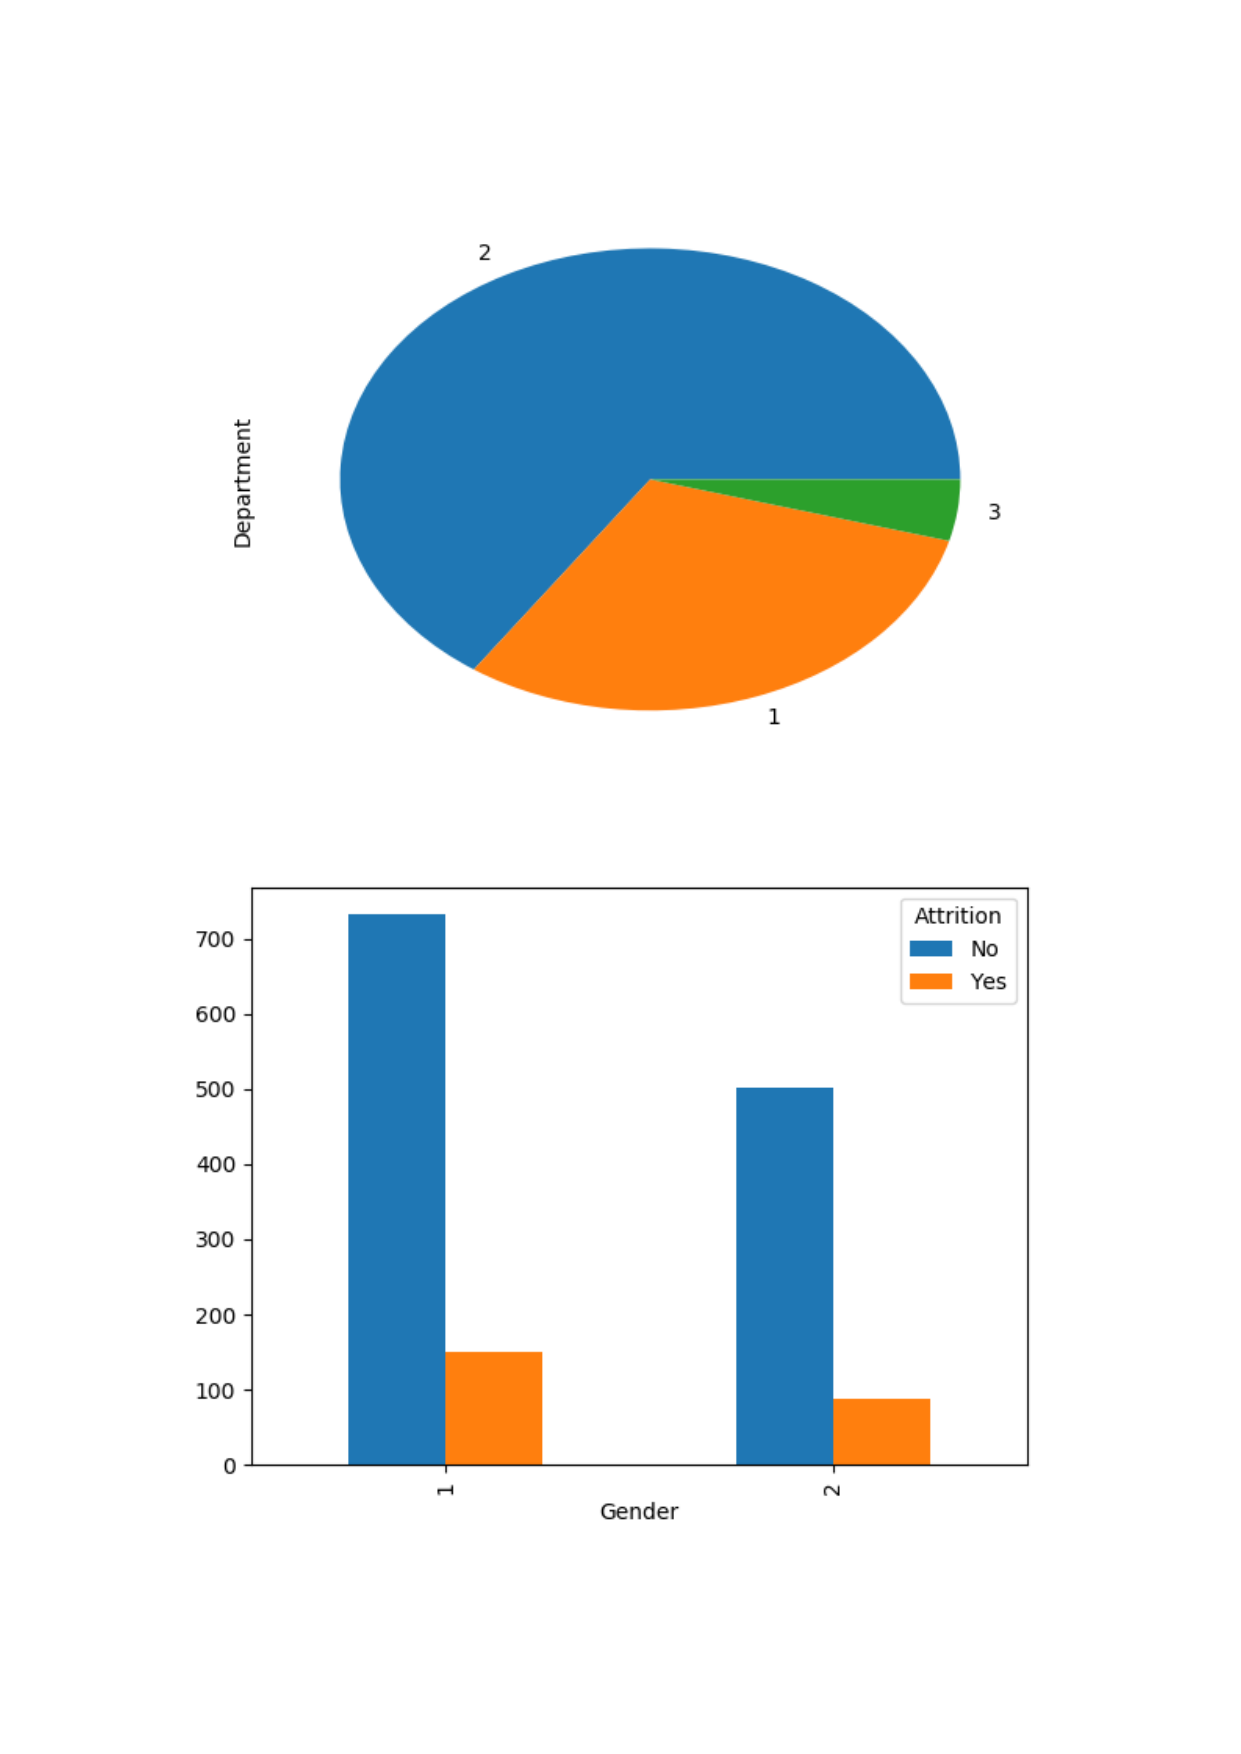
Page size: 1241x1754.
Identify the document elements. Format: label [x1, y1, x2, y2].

picture [169, 118, 1071, 787]
picture [164, 830, 1076, 1532]
